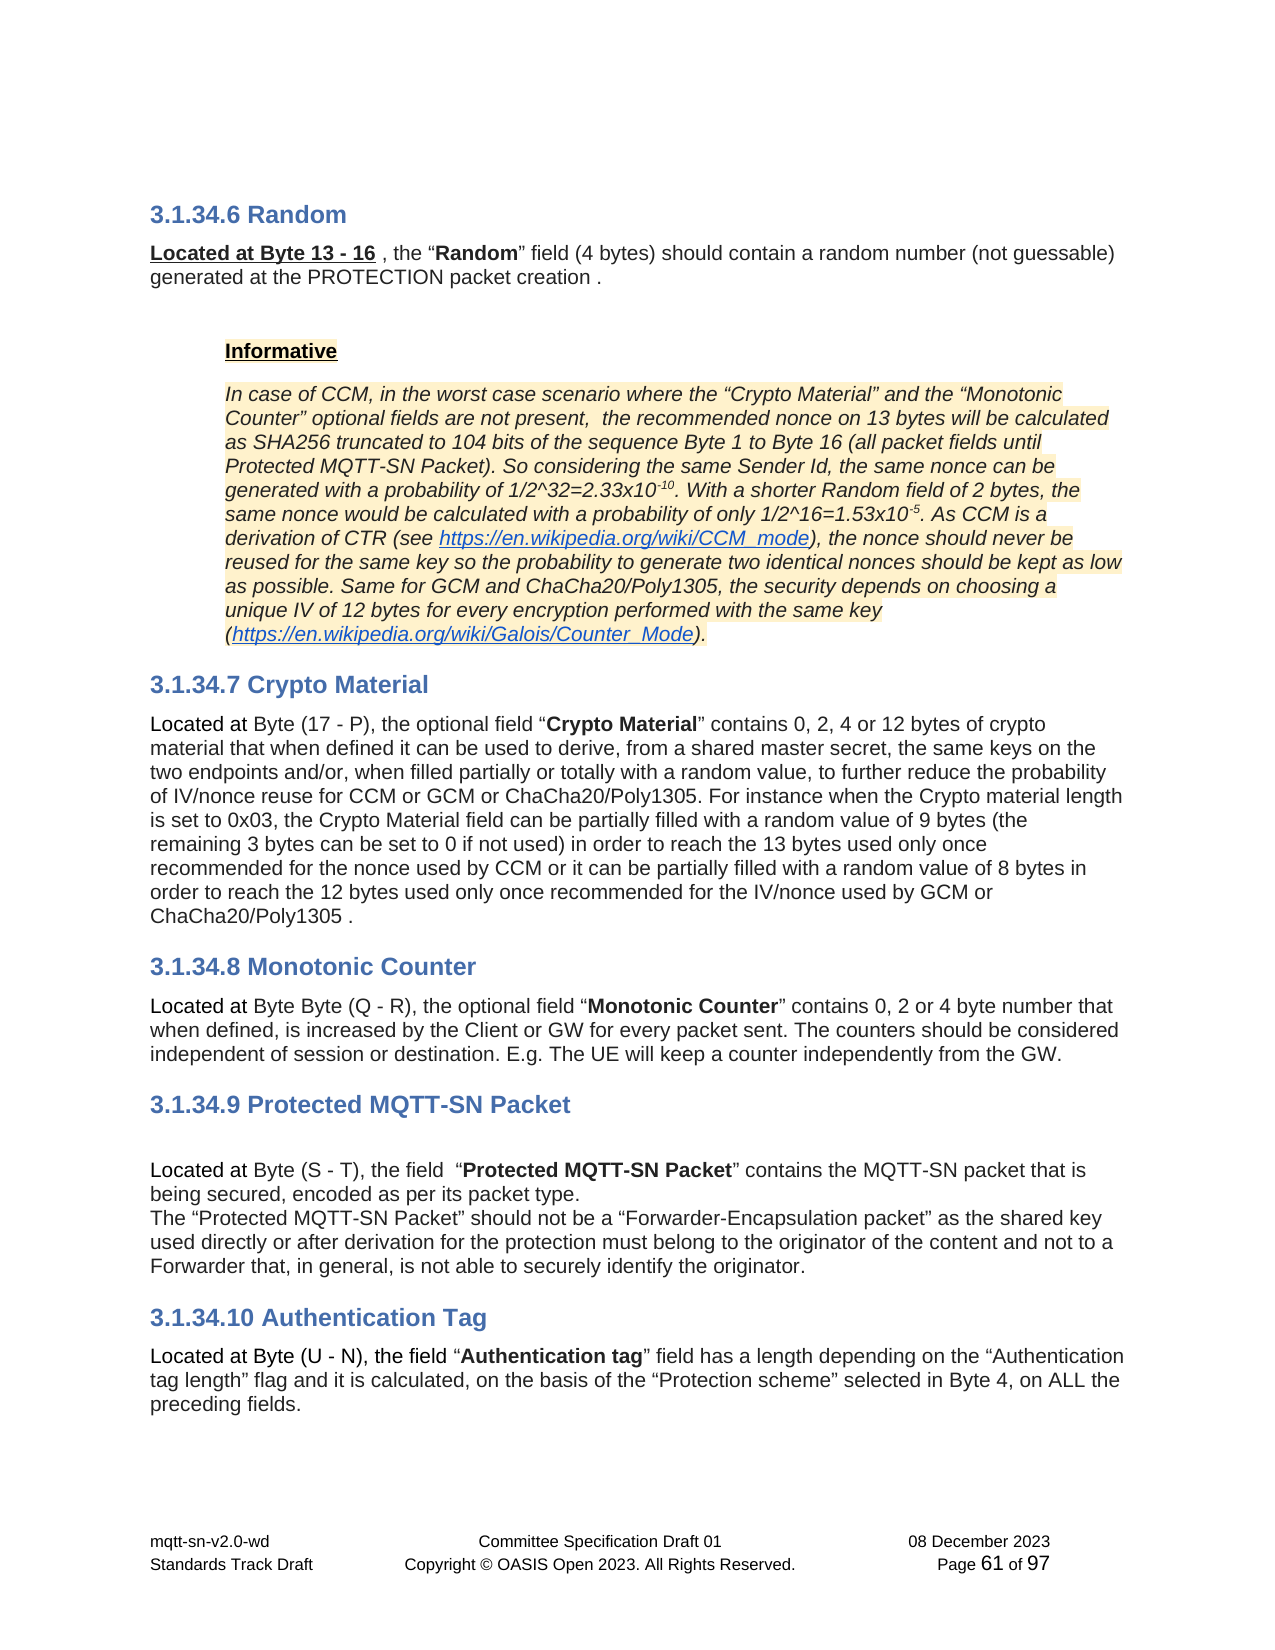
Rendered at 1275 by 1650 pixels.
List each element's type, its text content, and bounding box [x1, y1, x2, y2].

text Located at Byte Byte (Q - R), the optional field “Monotonic Counter” contains 0, 2 or 4 byte number that when defined, is increased by the Client or GW for every packet sent. The counters should be considered independent of session or destination. E.g. The UE will keep a counter independently from the GW. [150, 994, 1125, 1066]
subtitle 3.1.34.9 Protected MQTT-SN Packet [150, 1091, 1124, 1119]
text Located at Byte (U - N), the field “Authentication tag” field has a length depending on the “Authentication tag length” flag and it is calculated, on the basis of the “Protection scheme” selected in Byte 4, on ALL the preceding fields. [150, 1344, 1125, 1416]
text The “Protected MQTT-SN Packet” should not be a “Forwarder-Encapsulation packet” as the shared key used directly or after derivation for the protection must belong to the originator of the content and not to a Forwarder that, in general, is not able to securely identify the originator. [150, 1206, 1125, 1278]
subtitle 3.1.34.7 Crypto Material [150, 671, 1124, 699]
text Located at Byte 13 - 16 , the “Random” field (4 bytes) should contain a random number (not guessable) generated at the PROTECTION packet creation . [150, 241, 1125, 289]
subtitle 3.1.34.6 Random [150, 199, 1124, 228]
text Informative [225, 339, 1124, 363]
text Located at Byte (S - T), the field “Protected MQTT-SN Packet” contains the MQTT-SN packet that is being secured, encoded as per its packet type. [150, 1158, 1125, 1206]
subtitle 3.1.34.8 Monotonic Counter [150, 952, 1124, 981]
text Located at Byte (17 - P), the optional field “Crypto Material” contains 0, 2, 4 or 12 bytes of crypto material that when defined it can be used to derive, from a shared master secret, the same keys on the two endpoints and/or, when filled partially or totally with a random value, to further reduce the probability of IV/nonce reuse for CCM or GCM or ChaCha20/Poly1305. For instance when the Crypto material length is set to 0x03, the Crypto Material field can be partially filled with a random value of 9 bytes (the remaining 3 bytes can be set to 0 if not used) in order to reach the 13 bytes used only once recommended for the nonce used by CCM or it can be partially filled with a random value of 8 bytes in order to reach the 12 bytes used only once recommended for the IV/nonce used by GCM or ChaCha20/Poly1305 . [150, 712, 1125, 927]
text In case of CCM, in the worst case scenario where the “Crypto Material” and the “Monotonic Counter” optional fields are not present, the recommended nonce on 13 bytes will be calculated as SHA256 truncated to 104 bits of the sequence Byte 1 to Byte 16 (all packet fields until Protected MQTT-SN Packet). So considering the same Sender Id, the same nonce can be generated with a probability of 1/2^32=2.33x10-10. With a shorter Random field of 2 bytes, the same nonce would be calculated with a probability of only 1/2^16=1.53x10-5. As CCM is a derivation of CTR (see https://en.wikipedia.org/wiki/CCM_mode), the nonce should never be reused for the same key so the probability to generate two identical nonces should be kept as low as possible. Same for GCM and ChaCha20/Poly1305, the security depends on choosing a unique IV of 12 bytes for every encryption performed with the same key (https://en.wikipedia.org/wiki/Galois/Counter_Mode). [225, 382, 1125, 646]
subtitle 3.1.34.10 Authentication Tag [150, 1303, 1124, 1332]
